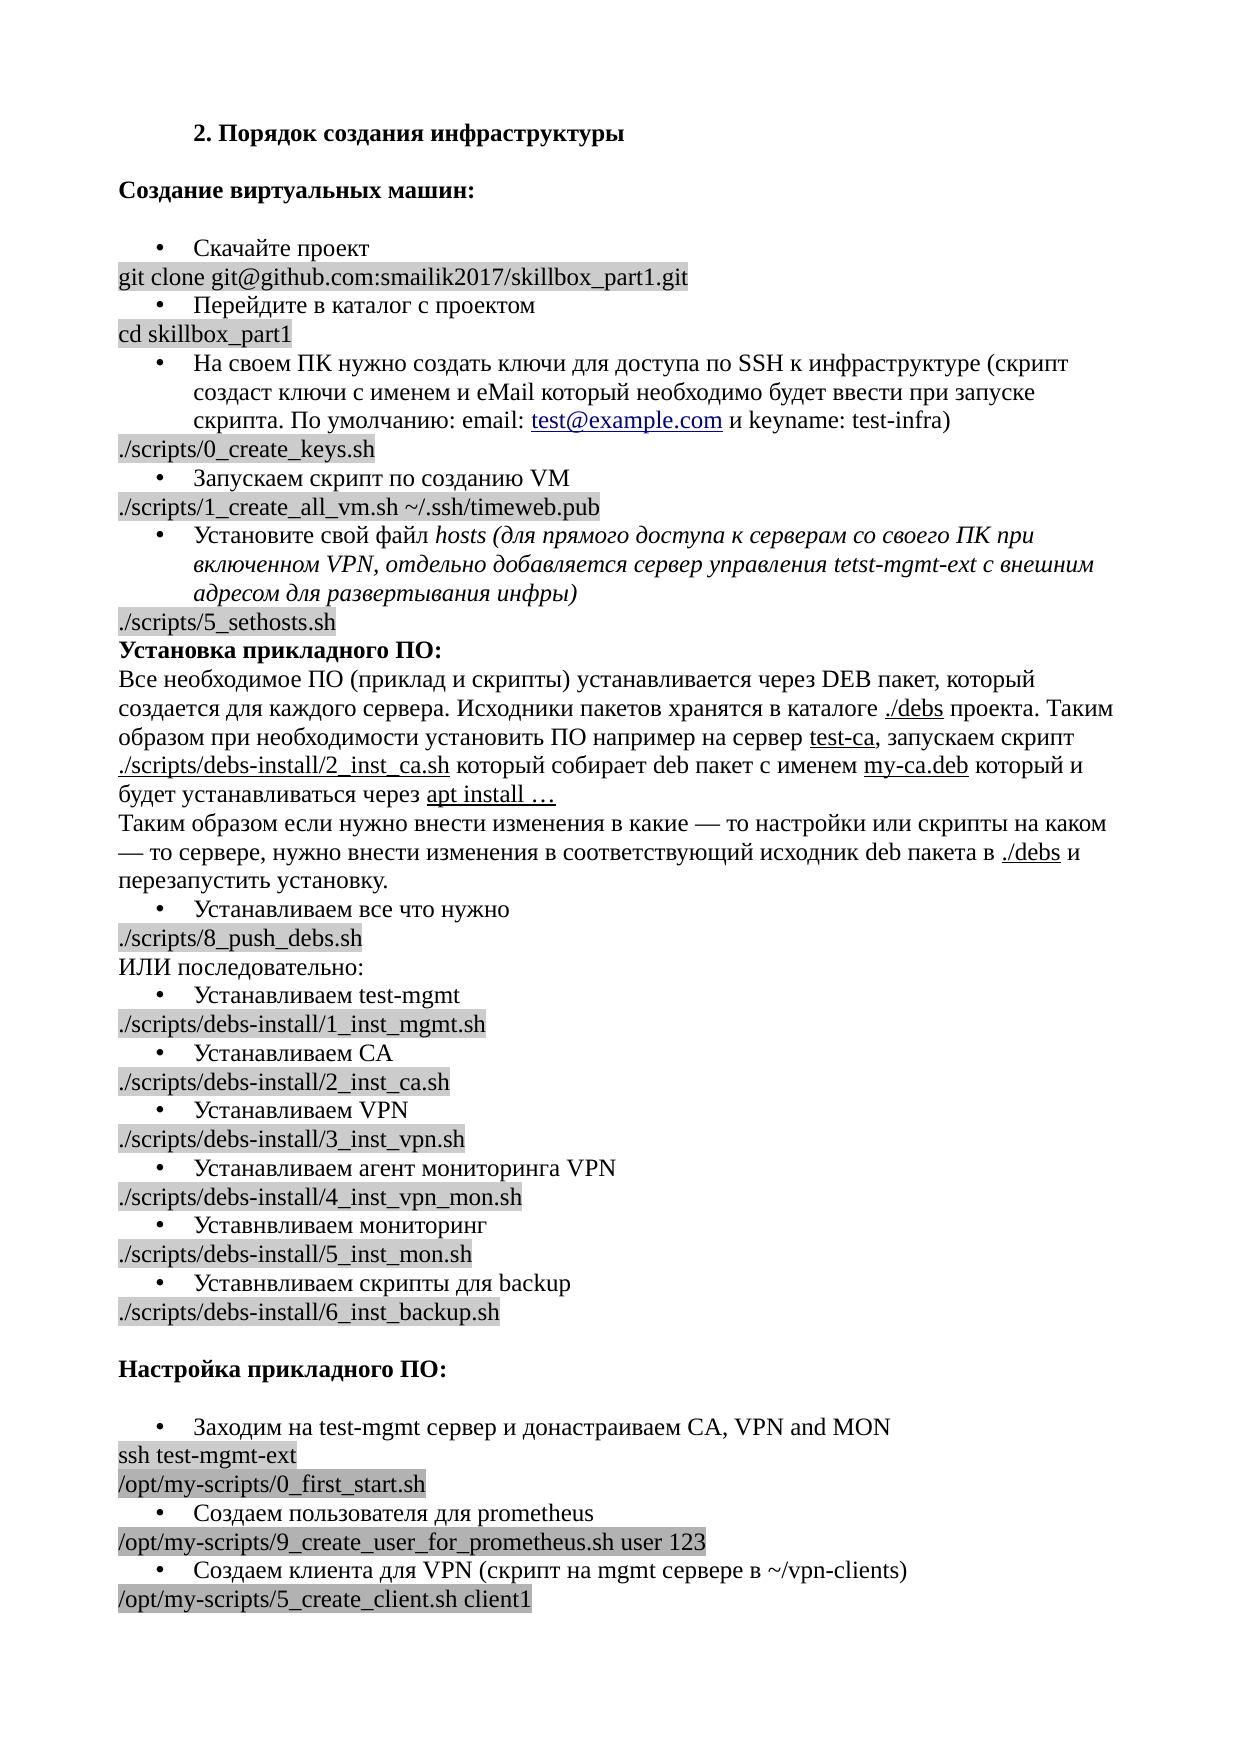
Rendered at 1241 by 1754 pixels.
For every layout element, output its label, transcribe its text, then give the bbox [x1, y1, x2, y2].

text Таким образом если нужно внести изменения в какие — то настройки или скрипты на каком — то сервере, нужно внести изменения в соответствующий исходник deb пакета в ./debs и перезапустить установку. [118, 808, 1122, 894]
list Уставнвливаем мониторинг [156, 1211, 1122, 1239]
list Скачайте проект [156, 233, 1122, 262]
text ./scripts/debs-install/3_inst_vpn.sh [118, 1124, 1122, 1153]
text ./scripts/debs-install/2_inst_ca.sh [118, 1067, 1122, 1096]
text ./scripts/0_create_keys.sh [118, 434, 1122, 463]
text Все необходимое ПО (приклад и скрипты) устанавливается через DEB пакет, который создается для каждого сервера. Исходники пакетов хранятся в каталоге ./debs проекта. Таким образом при необходимости установить ПО например на сервер test-ca, запускаем скрипт ./scripts/debs-install/2_inst_ca.sh который собирает deb пакет с именем my-ca.deb который и будет устанавливаться через apt install … [118, 664, 1122, 808]
text ./scripts/debs-install/5_inst_mon.sh [118, 1239, 1122, 1268]
text ИЛИ последовательно: [118, 952, 1122, 981]
text cd skillbox_part1 [118, 319, 1122, 348]
text git clone git@github.com:smailik2017/skillbox_part1.git [118, 262, 1122, 291]
text Настройка прикладного ПО: [118, 1354, 1122, 1383]
text /opt/my-scripts/9_create_user_for_prometheus.sh user 123 [118, 1527, 1122, 1556]
list Уставнвливаем скрипты для backup [156, 1268, 1122, 1297]
text ./scripts/debs-install/6_inst_backup.sh [118, 1297, 1122, 1326]
text ./scripts/debs-install/4_inst_vpn_mon.sh [118, 1182, 1122, 1211]
text ssh test-mgmt-ext [118, 1441, 1122, 1469]
list Создаем клиента для VPN (скрипт на mgmt сервере в ~/vpn-clients) [156, 1556, 1122, 1584]
list Устанавливаем все что нужно [156, 894, 1122, 923]
list На своем ПК нужно создать ключи для доступа по SSH к инфраструктуре (скрипт создаст ключи с именем и eMail который необходимо будет ввести при запуске скрипта. По умолчанию: email: test@example.com и keyname: test-infra) [156, 348, 1122, 434]
text ./scripts/8_push_debs.sh [118, 923, 1122, 952]
list Установите свой файл hosts (для прямого доступа к серверам со своего ПК при включенном VPN, отдельно добавляется сервер управления tetst-mgmt-ext с внешним адресом для развертывания инфры) [156, 521, 1122, 607]
text ./scripts/debs-install/1_inst_mgmt.sh [118, 1009, 1122, 1038]
list Устанавливаем CA [156, 1038, 1122, 1067]
list 2. Порядок создания инфраструктуры [156, 118, 1122, 147]
list Запускаем скрипт по созданию VM [156, 463, 1122, 492]
list Перейдите в каталог с проектом [156, 291, 1122, 319]
list Устанавливаем агент мониторинга VPN [156, 1153, 1122, 1182]
text /opt/my-scripts/0_first_start.sh [118, 1469, 1122, 1498]
text Создание виртуальных машин: [118, 176, 1122, 204]
list Создаем пользователя для prometheus [156, 1498, 1122, 1527]
text ./scripts/1_create_all_vm.sh ~/.ssh/timeweb.pub [118, 492, 1122, 521]
list Устанавливаем VPN [156, 1096, 1122, 1124]
text ./scripts/5_sethosts.sh [118, 607, 1122, 636]
list Заходим на test-mgmt сервер и донастраиваем CA, VPN and MON [156, 1412, 1122, 1441]
list Устанавливаем test-mgmt [156, 981, 1122, 1009]
text /opt/my-scripts/5_create_client.sh client1 [118, 1584, 1122, 1613]
text Установка прикладного ПО: [118, 636, 1122, 664]
